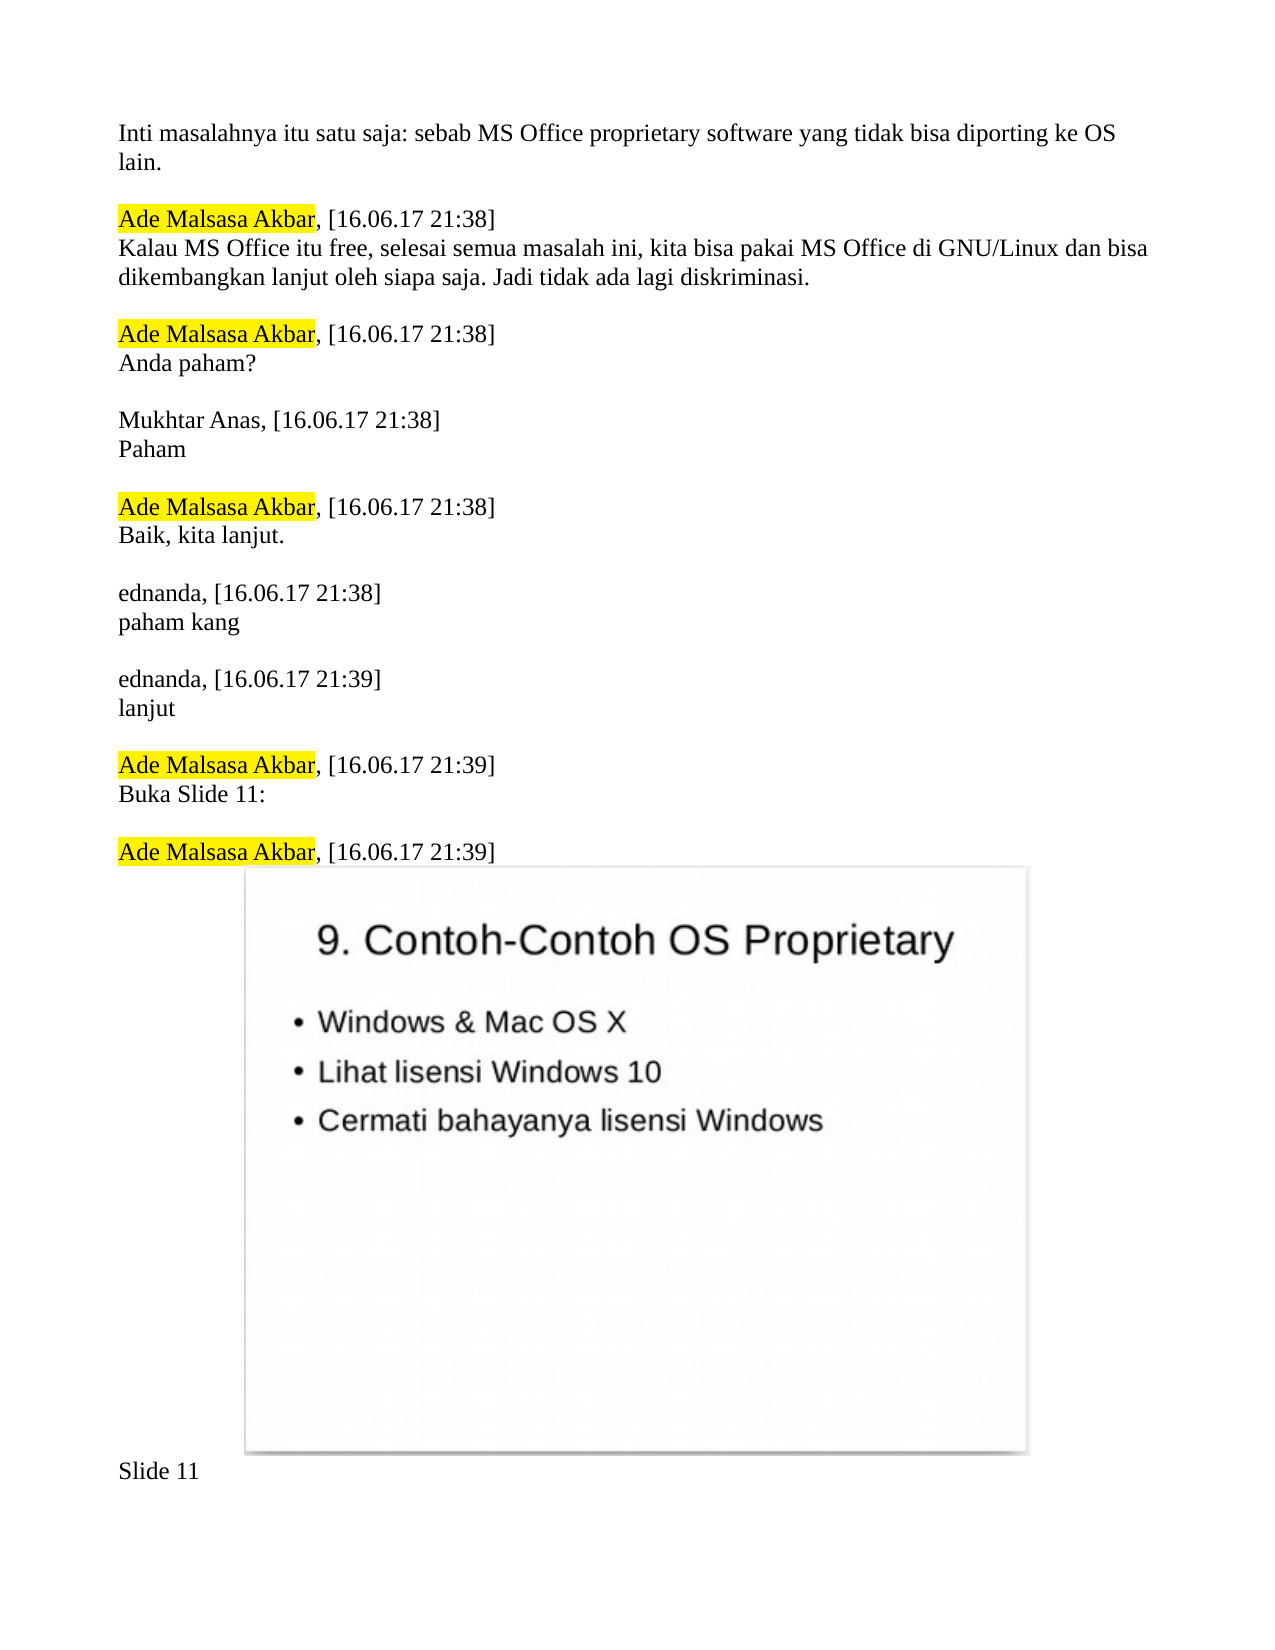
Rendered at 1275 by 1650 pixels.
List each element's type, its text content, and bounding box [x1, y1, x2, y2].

text Ade Malsasa Akbar, [16.06.17 21:38] [118, 319, 1157, 348]
text Baik, kita lanjut. [118, 521, 1157, 549]
text Slide 11 [118, 866, 1157, 1485]
text paham kang [118, 607, 1157, 636]
text Ade Malsasa Akbar, [16.06.17 21:38] [118, 204, 1157, 233]
text Ade Malsasa Akbar, [16.06.17 21:39] [118, 837, 1157, 866]
text Ade Malsasa Akbar, [16.06.17 21:38] [118, 492, 1157, 521]
text Paham [118, 434, 1157, 463]
picture [243, 865, 1032, 1456]
text Kalau MS Office itu free, selesai semua masalah ini, kita bisa pakai MS Office di GNU/Linux dan bisa dikembangkan lanjut oleh siapa saja. Jadi tidak ada lagi diskriminasi. [118, 233, 1157, 291]
text ednanda, [16.06.17 21:38] [118, 578, 1157, 607]
text Mukhtar Anas, [16.06.17 21:38] [118, 406, 1157, 434]
text Inti masalahnya itu satu saja: sebab MS Office proprietary software yang tidak bisa diporting ke OS lain. [118, 118, 1157, 176]
text Buka Slide 11: [118, 779, 1157, 808]
text Ade Malsasa Akbar, [16.06.17 21:39] [118, 751, 1157, 779]
text ednanda, [16.06.17 21:39] [118, 664, 1157, 693]
text lanjut [118, 693, 1157, 722]
text Anda paham? [118, 348, 1157, 377]
